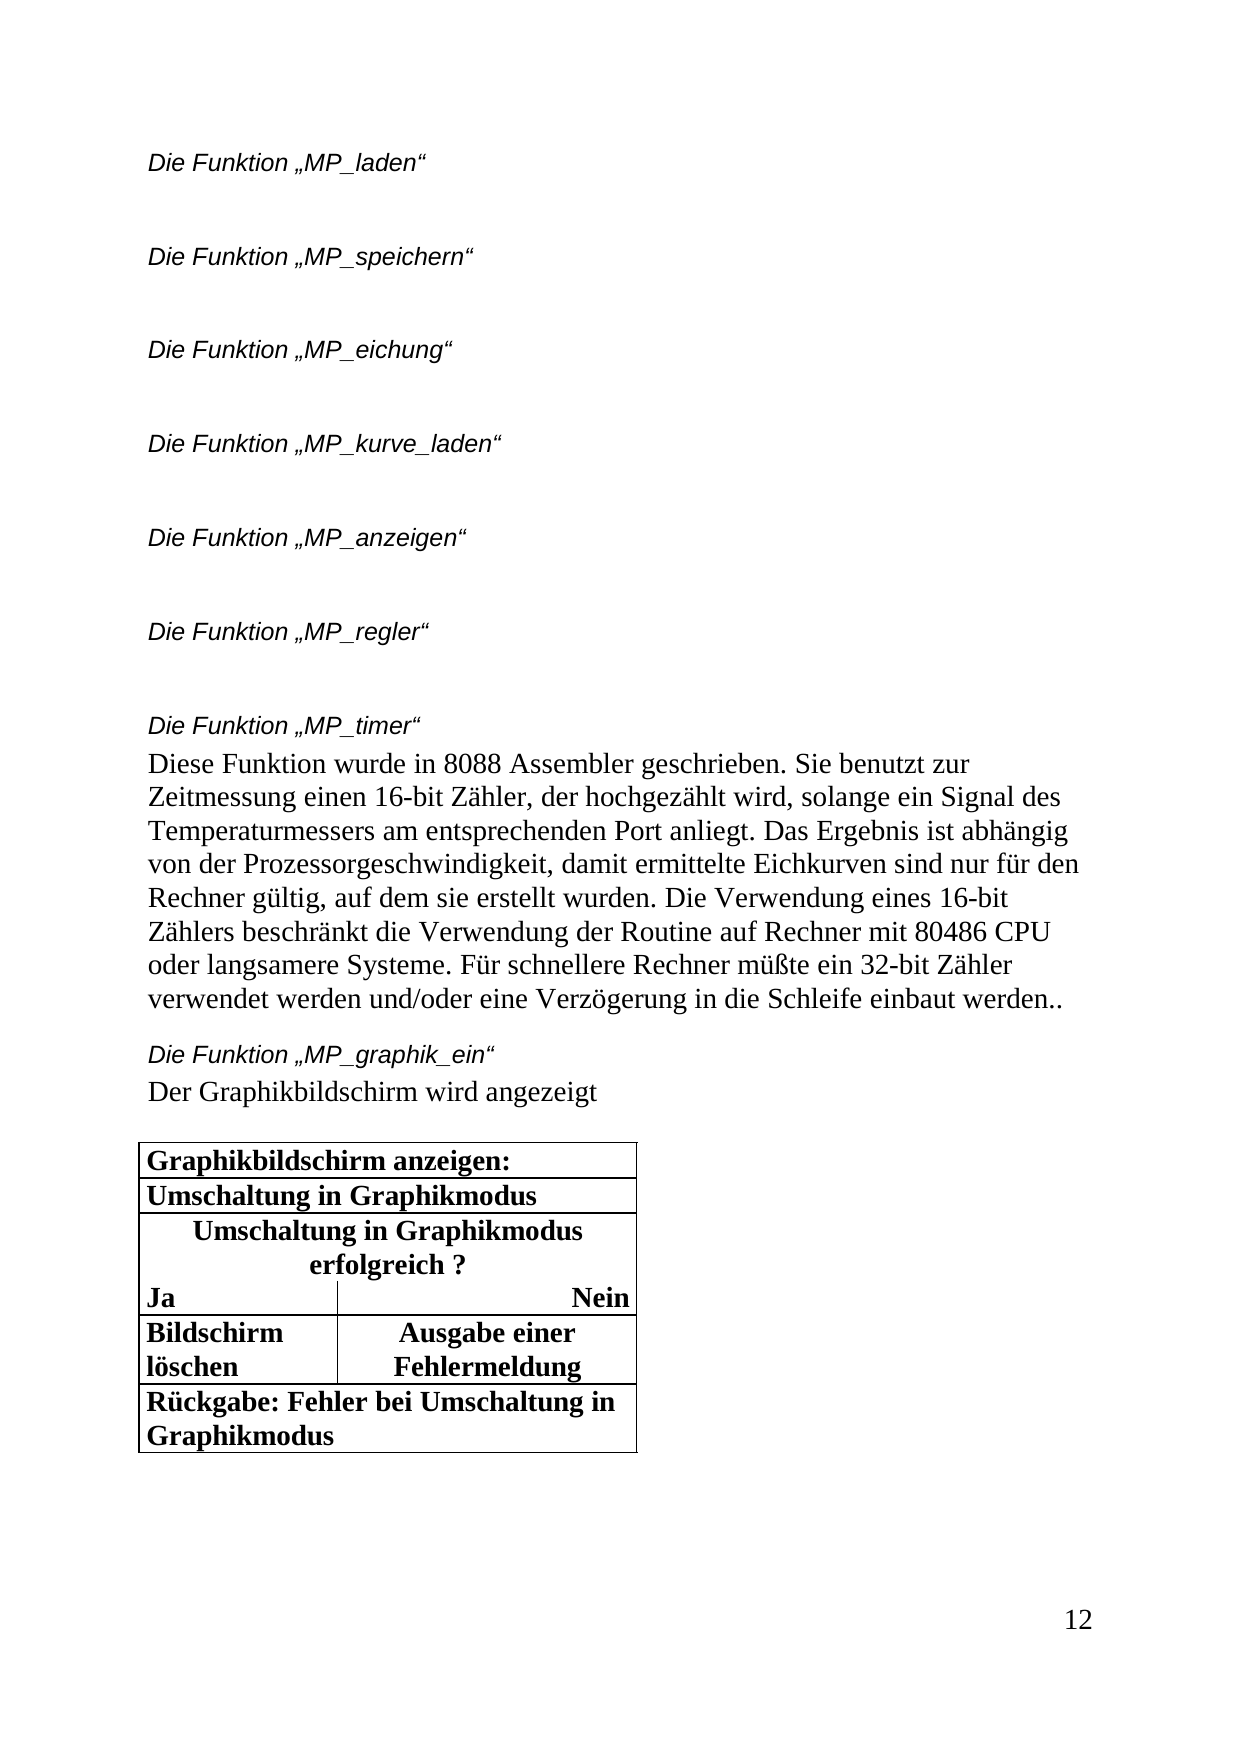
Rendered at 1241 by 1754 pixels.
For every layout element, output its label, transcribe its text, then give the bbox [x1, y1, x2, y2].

table_cell Nein [338, 1281, 636, 1314]
text Der Graphikbildschirm wird angezeigt [148, 1075, 1092, 1108]
table_cell Umschaltung in Graphikmodus [140, 1179, 636, 1212]
table_header Graphikbildschirm anzeigen: [140, 1143, 636, 1177]
table_cell Umschaltung in Graphikmodus erfolgreich ? [140, 1214, 636, 1281]
subtitle Die Funktion „MP_eichung“ [148, 335, 1092, 364]
text Diese Funktion wurde in 8088 Assembler geschrieben. Sie benutzt zur Zeitmessung einen 16-bit Zähler, der hochgezählt wird, solange ein Signal des Temperaturmessers am entsprechenden Port anliegt. Das Ergebnis ist abhängig von der Prozessorgeschwindigkeit, damit ermittelte Eichkurven sind nur für den Rechner gültig, auf dem sie erstellt wurden. Die Verwendung eines 16-bit Zählers beschränkt die Verwendung der Routine auf Rechner mit 80486 CPU oder langsamere Systeme. Für schnellere Rechner müßte ein 32-bit Zähler verwendet werden und/oder eine Verzögerung in die Schleife einbaut werden.. [148, 746, 1092, 1014]
subtitle Die Funktion „MP_graphik_ein“ [148, 1039, 1092, 1068]
table_cell Ja [140, 1281, 337, 1314]
table_cell Ausgabe einer Fehlermeldung [338, 1316, 636, 1383]
subtitle Die Funktion „MP_kurve_laden“ [148, 429, 1092, 458]
table_cell Rückgabe: Fehler bei Umschaltung in Graphikmodus [140, 1385, 636, 1452]
subtitle Die Funktion „MP_anzeigen“ [148, 523, 1092, 552]
subtitle Die Funktion „MP_speichern“ [148, 242, 1092, 271]
subtitle Die Funktion „MP_timer“ [148, 711, 1092, 740]
subtitle Die Funktion „MP_laden“ [148, 148, 1092, 177]
subtitle Die Funktion „MP_regler“ [148, 617, 1092, 646]
table_cell Bildschirm löschen [140, 1316, 337, 1383]
